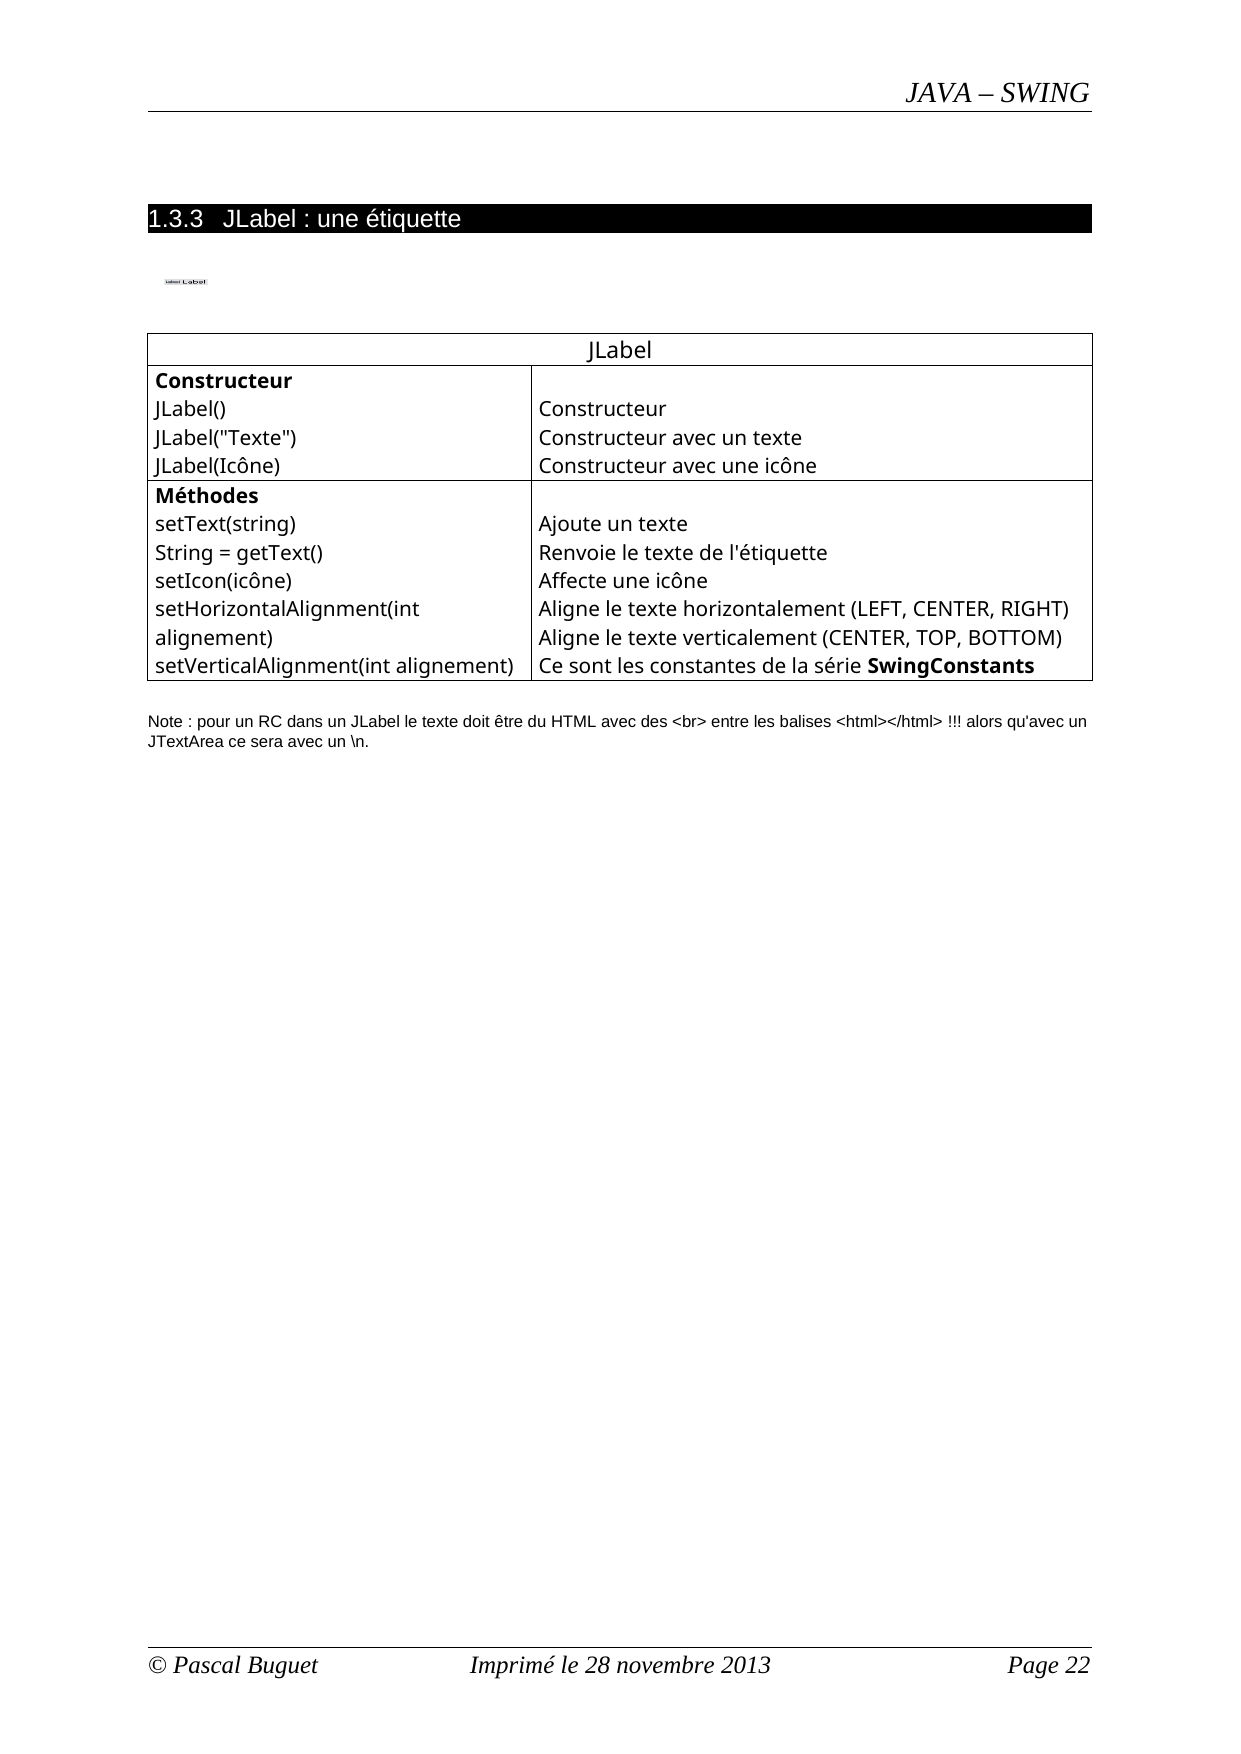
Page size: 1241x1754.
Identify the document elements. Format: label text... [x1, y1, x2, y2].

table_cell Méthodes setText(string) String = getText() setIcon(icône) setHorizontalAlignment(int alignement) setVerticalAlignment(int alignement) [148, 481, 531, 680]
table_header JLabel [148, 334, 1092, 365]
table_cell Ajoute un texte Renvoie le texte de l'étiquette Affecte une icône Aligne le texte horizontalement (LEFT, CENTER, RIGHT) Aligne le texte verticalement (CENTER, TOP, BOTTOM) Ce sont les constantes de la série SwingConstants [532, 481, 1092, 680]
text Note : pour un RC dans un JLabel le texte doit être du HTML avec des <br> entre les balises <html></html> !!! alors qu'avec un JTextArea ce sera avec un \n. [148, 712, 1092, 751]
table_cell Constructeur JLabel() JLabel("Texte") JLabel(Icône) [148, 366, 531, 480]
table_cell Constructeur Constructeur avec un texte Constructeur avec une icône [532, 366, 1092, 480]
subtitle JLabel : une étiquette [148, 204, 1092, 233]
